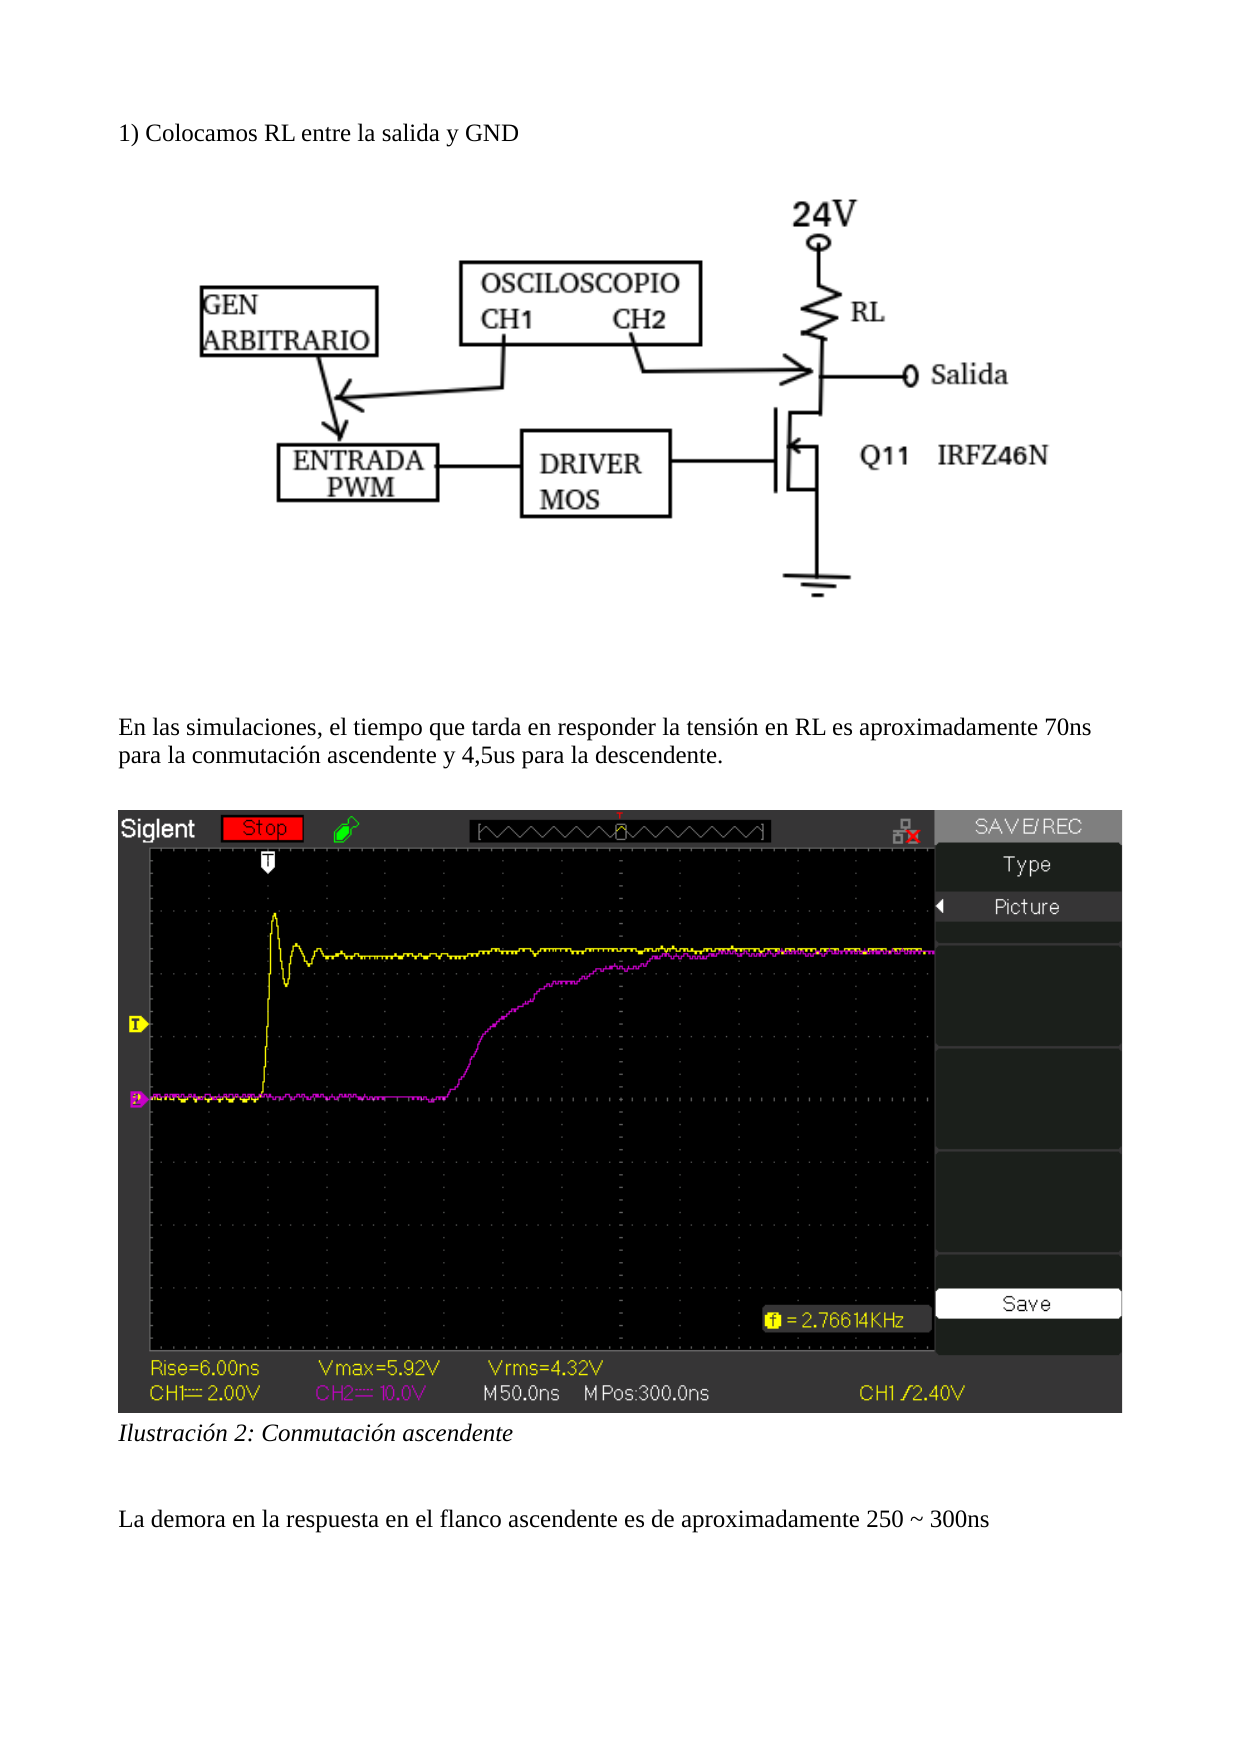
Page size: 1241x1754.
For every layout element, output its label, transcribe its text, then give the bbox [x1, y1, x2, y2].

text 1) Colocamos RL entre la salida y GND [118, 118, 1122, 147]
text En las simulaciones, el tiempo que tarda en responder la tensión en RL es aproximadamente 70ns para la conmutación ascendente y 4,5us para la descendente. [118, 712, 1122, 769]
picture [177, 175, 1063, 626]
picture [118, 810, 1123, 1413]
text Ilustración 2: Conmutación ascendente [118, 1413, 1122, 1447]
text La demora en la respuesta en el flanco ascendente es de aproximadamente 250 ~ 300ns [118, 1504, 1122, 1533]
